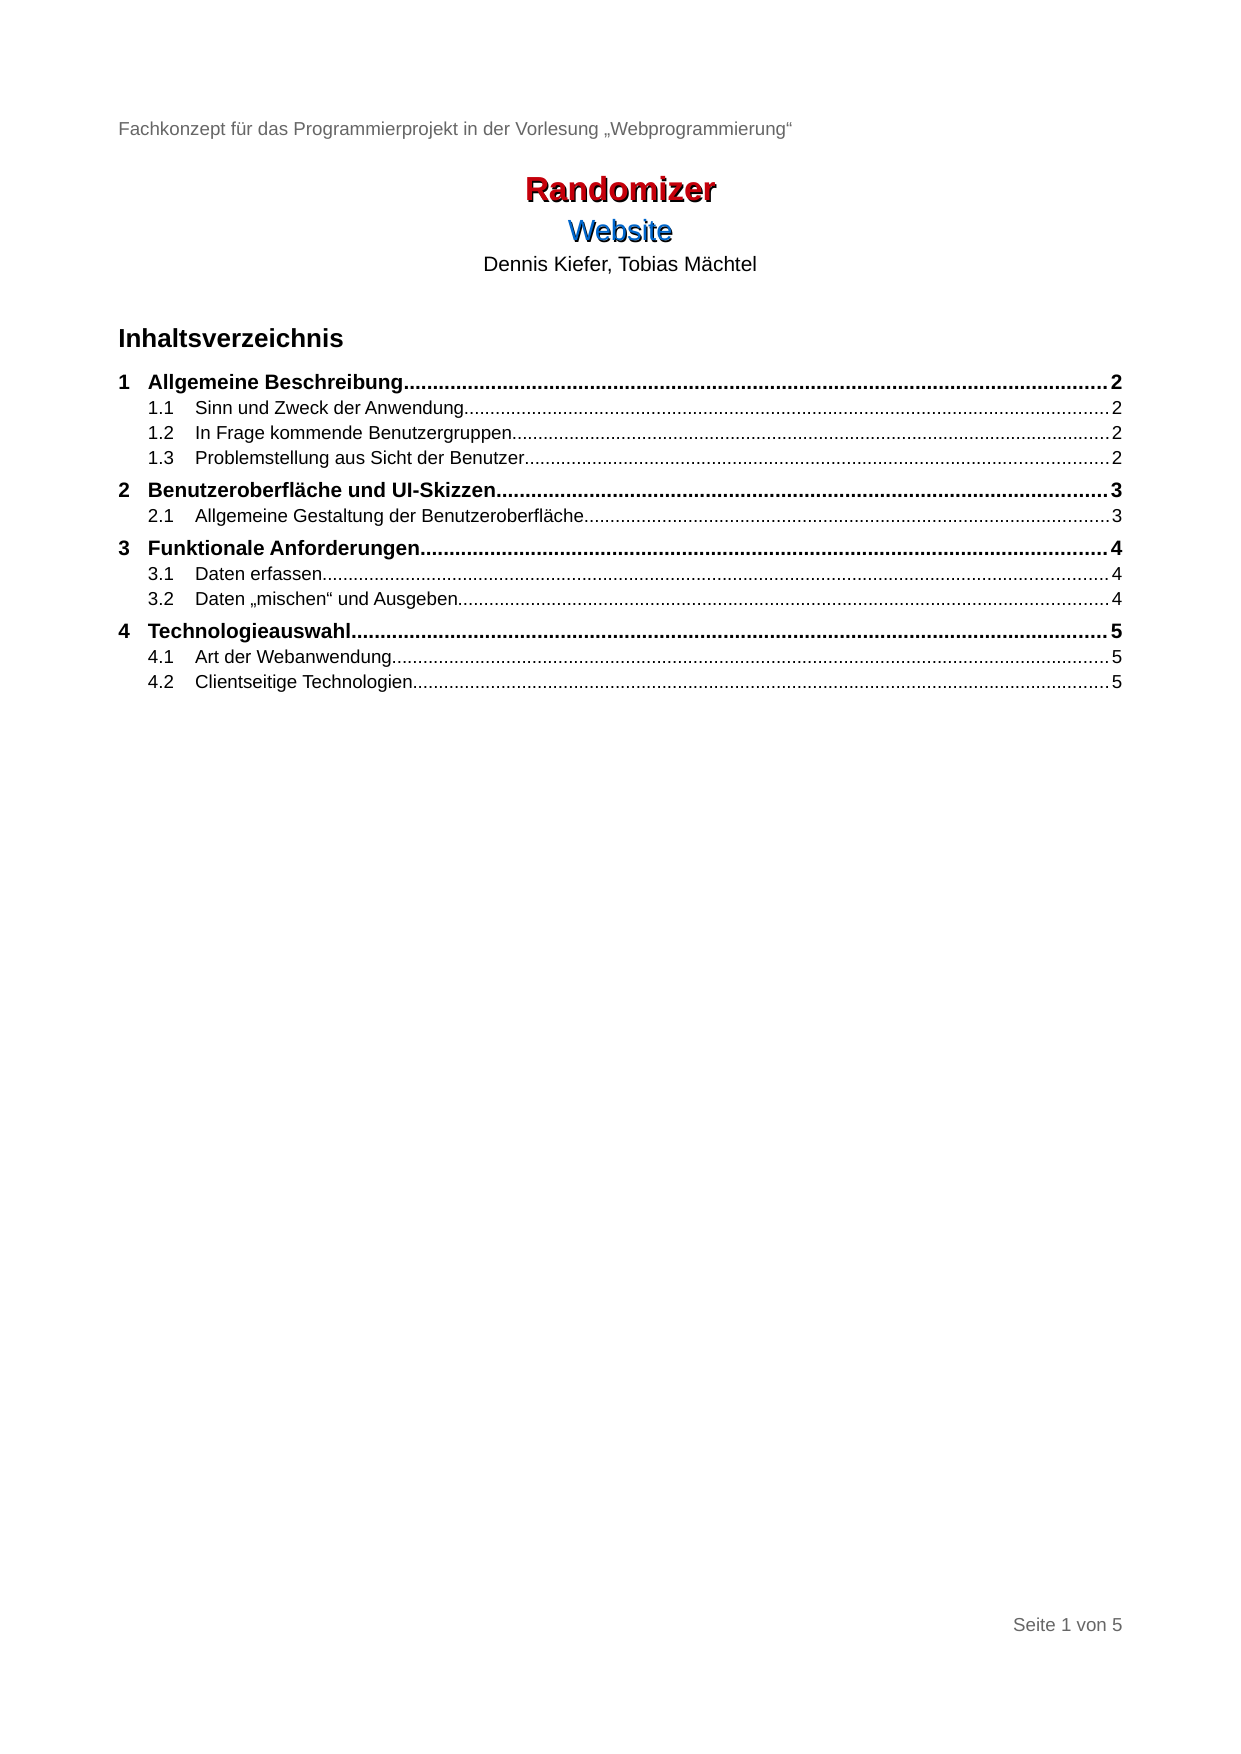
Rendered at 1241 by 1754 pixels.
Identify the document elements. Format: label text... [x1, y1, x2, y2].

subtitle Website [118, 213, 1122, 247]
text 4.2 Clientseitige Technologien 5 [148, 671, 1122, 693]
subtitle Inhaltsverzeichnis [118, 323, 1122, 353]
text 4.1 Art der Webanwendung 5 [148, 646, 1122, 668]
text 3 Funktionale Anforderungen 4 [118, 536, 1122, 560]
text 1.3 Problemstellung aus Sicht der Benutzer 2 [148, 447, 1122, 468]
text 3.1 Daten erfassen 4 [148, 563, 1122, 585]
text 4 Technologieauswahl 5 [118, 619, 1122, 643]
text 1 Allgemeine Beschreibung 2 [118, 370, 1122, 394]
text 1.2 In Frage kommende Benutzergruppen 2 [148, 422, 1122, 443]
text 1.1 Sinn und Zweck der Anwendung 2 [148, 397, 1122, 419]
text 2 Benutzeroberfläche und UI-Skizzen 3 [118, 477, 1122, 501]
text 3.2 Daten „mischen“ und Ausgeben 4 [148, 588, 1122, 609]
text 2.1 Allgemeine Gestaltung der Benutzeroberfläche 3 [148, 505, 1122, 527]
title Randomizer [118, 169, 1122, 208]
text Dennis Kiefer, Tobias Mächtel [118, 252, 1122, 276]
